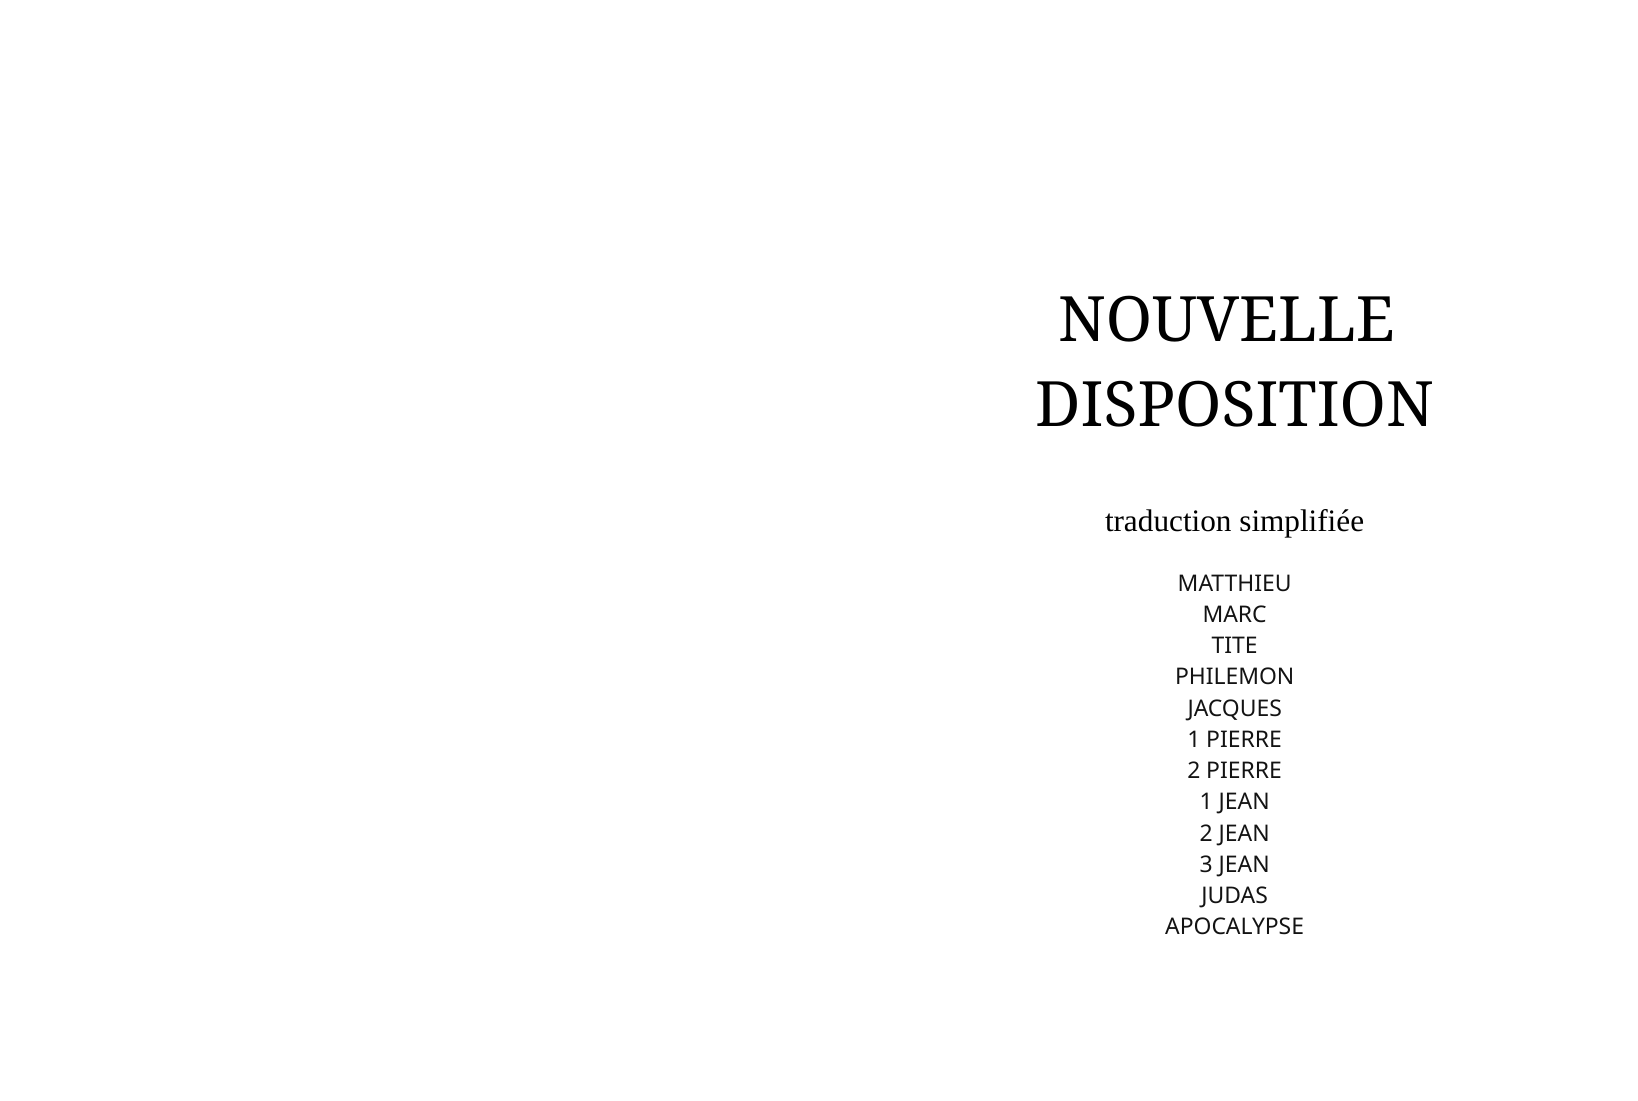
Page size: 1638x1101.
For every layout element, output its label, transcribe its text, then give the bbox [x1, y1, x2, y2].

text traduction simplifiée [851, 502, 1618, 538]
text NOUVELLE [851, 274, 1618, 359]
text DISPOSITION [851, 359, 1618, 444]
text MATTHIEU MARC TITE PHILEMON JACQUES 1 PIERRE 2 PIERRE 1 JEAN 2 JEAN 3 JEAN JUDAS APOCALYPSE [851, 538, 1618, 942]
